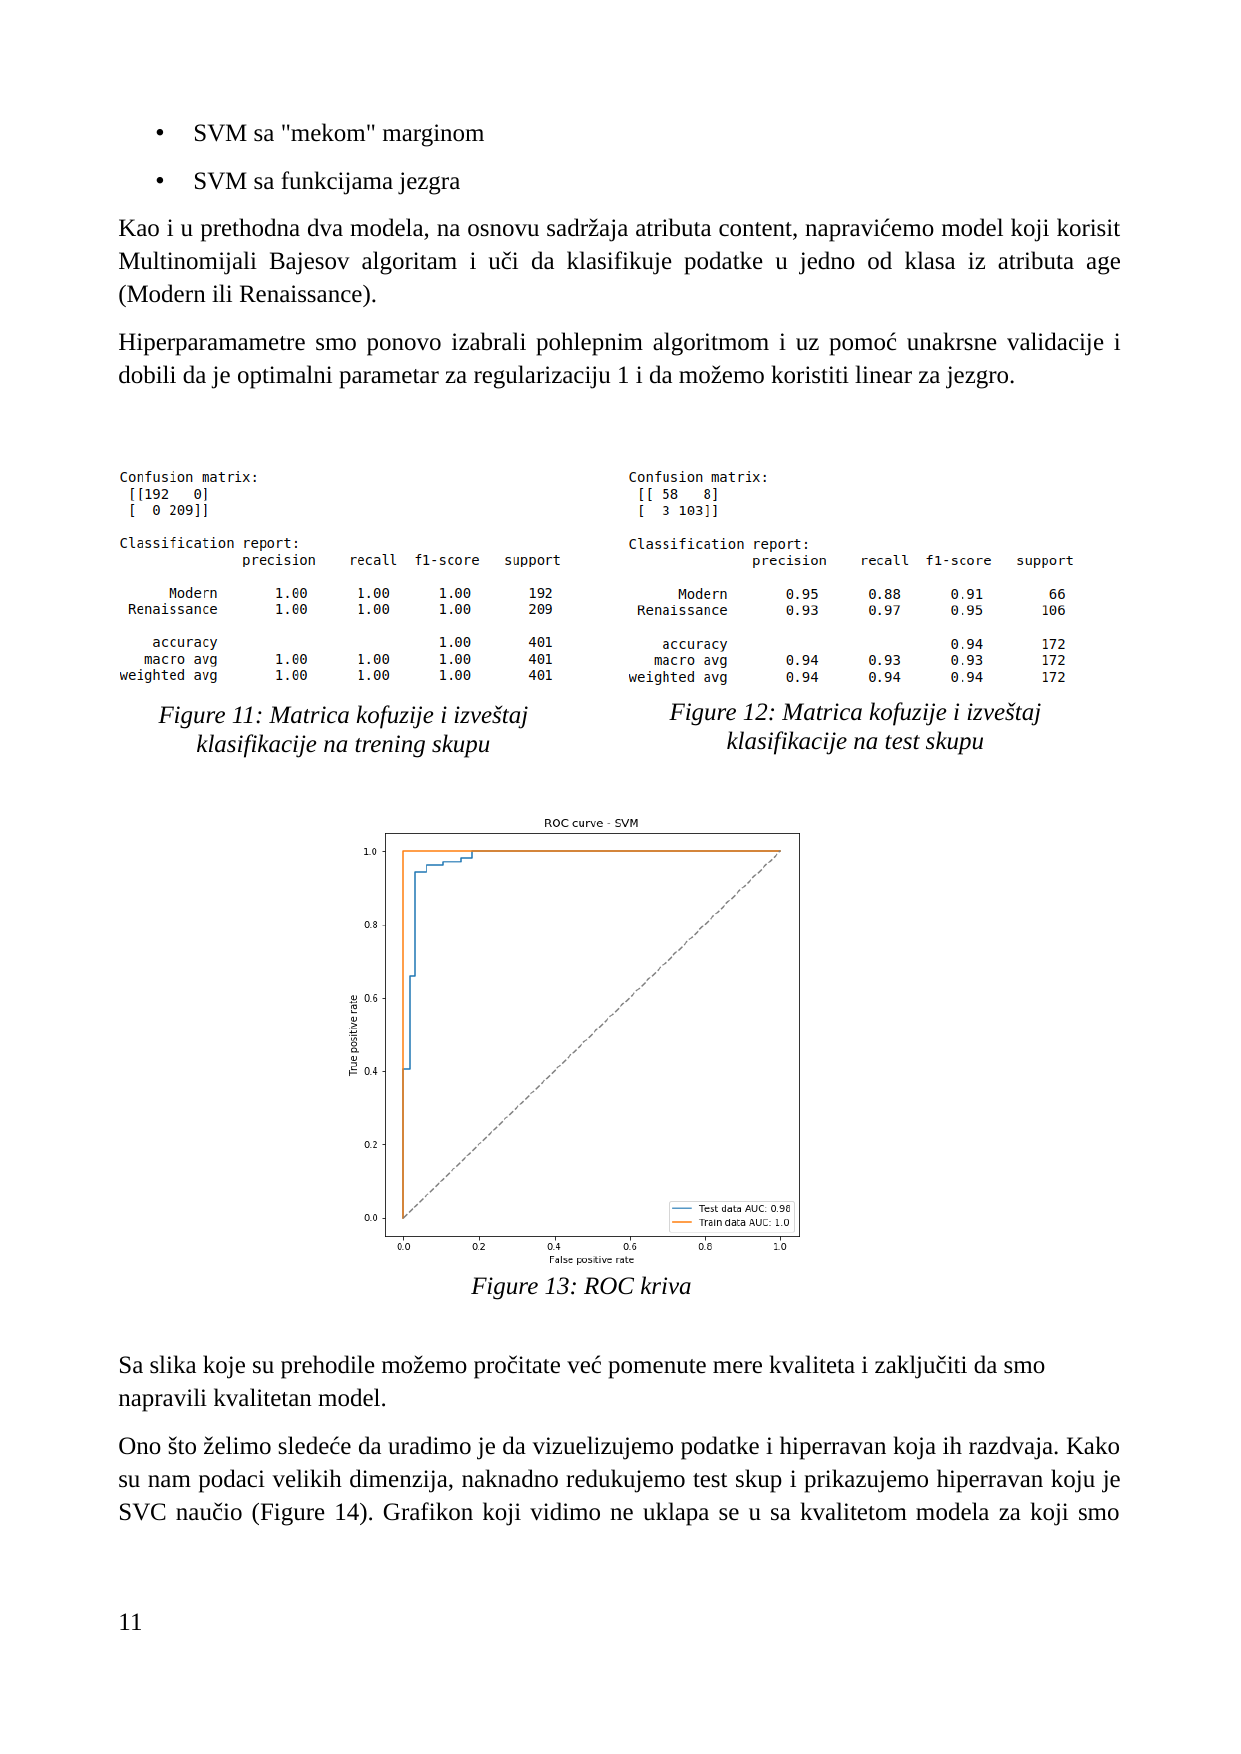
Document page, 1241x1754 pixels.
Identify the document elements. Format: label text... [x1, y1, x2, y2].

text Hiperparamametre smo ponovo izabrali pohlepnim algoritmom i uz pomoć unakrsne validacije i dobili da je optimalni parametar za regularizaciju 1 i da možemo koristiti linear za jezgro. [118, 327, 1122, 389]
text Sa slika koje su prehodile možemo pročitate već pomenute mere kvaliteta i zaključiti da smo napravili kvalitetan model. [118, 1351, 1122, 1412]
text Figure 11: Matrica kofuzije i izveštaj klasifikacije na trening skupu [112, 700, 577, 757]
list SVM sa "mekom" marginom [156, 118, 1122, 147]
list SVM sa funkcijama jezgra [156, 166, 1122, 194]
text Figure 12: Matrica kofuzije i izveštaj klasifikacije na test skupu [625, 698, 1088, 755]
picture [624, 467, 1088, 698]
text Ono što želimo sledeće da uradimo je da vizuelizujemo podatke i hiperravan koja ih razdvaja. Kako su nam podaci velikih dimenzija, naknadno redukujemo test skup i prikazujemo hiperravan koju je SVC naučio (Figure 14). Grafikon koji vidimo ne uklapa se u sa kvalitetom modela za koji smo [118, 1431, 1122, 1526]
text Figure 13: ROC kriva [337, 1271, 828, 1299]
picture [336, 811, 828, 1271]
picture [112, 467, 577, 700]
text Kao i u prethodna dva modela, na osnovu sadržaja atributa content, napravićemo model koji korisit Multinomijali Bajesov algoritam i uči da klasifikuje podatke u jedno od klasa iz atributa age (Modern ili Renaissance). [118, 213, 1122, 308]
